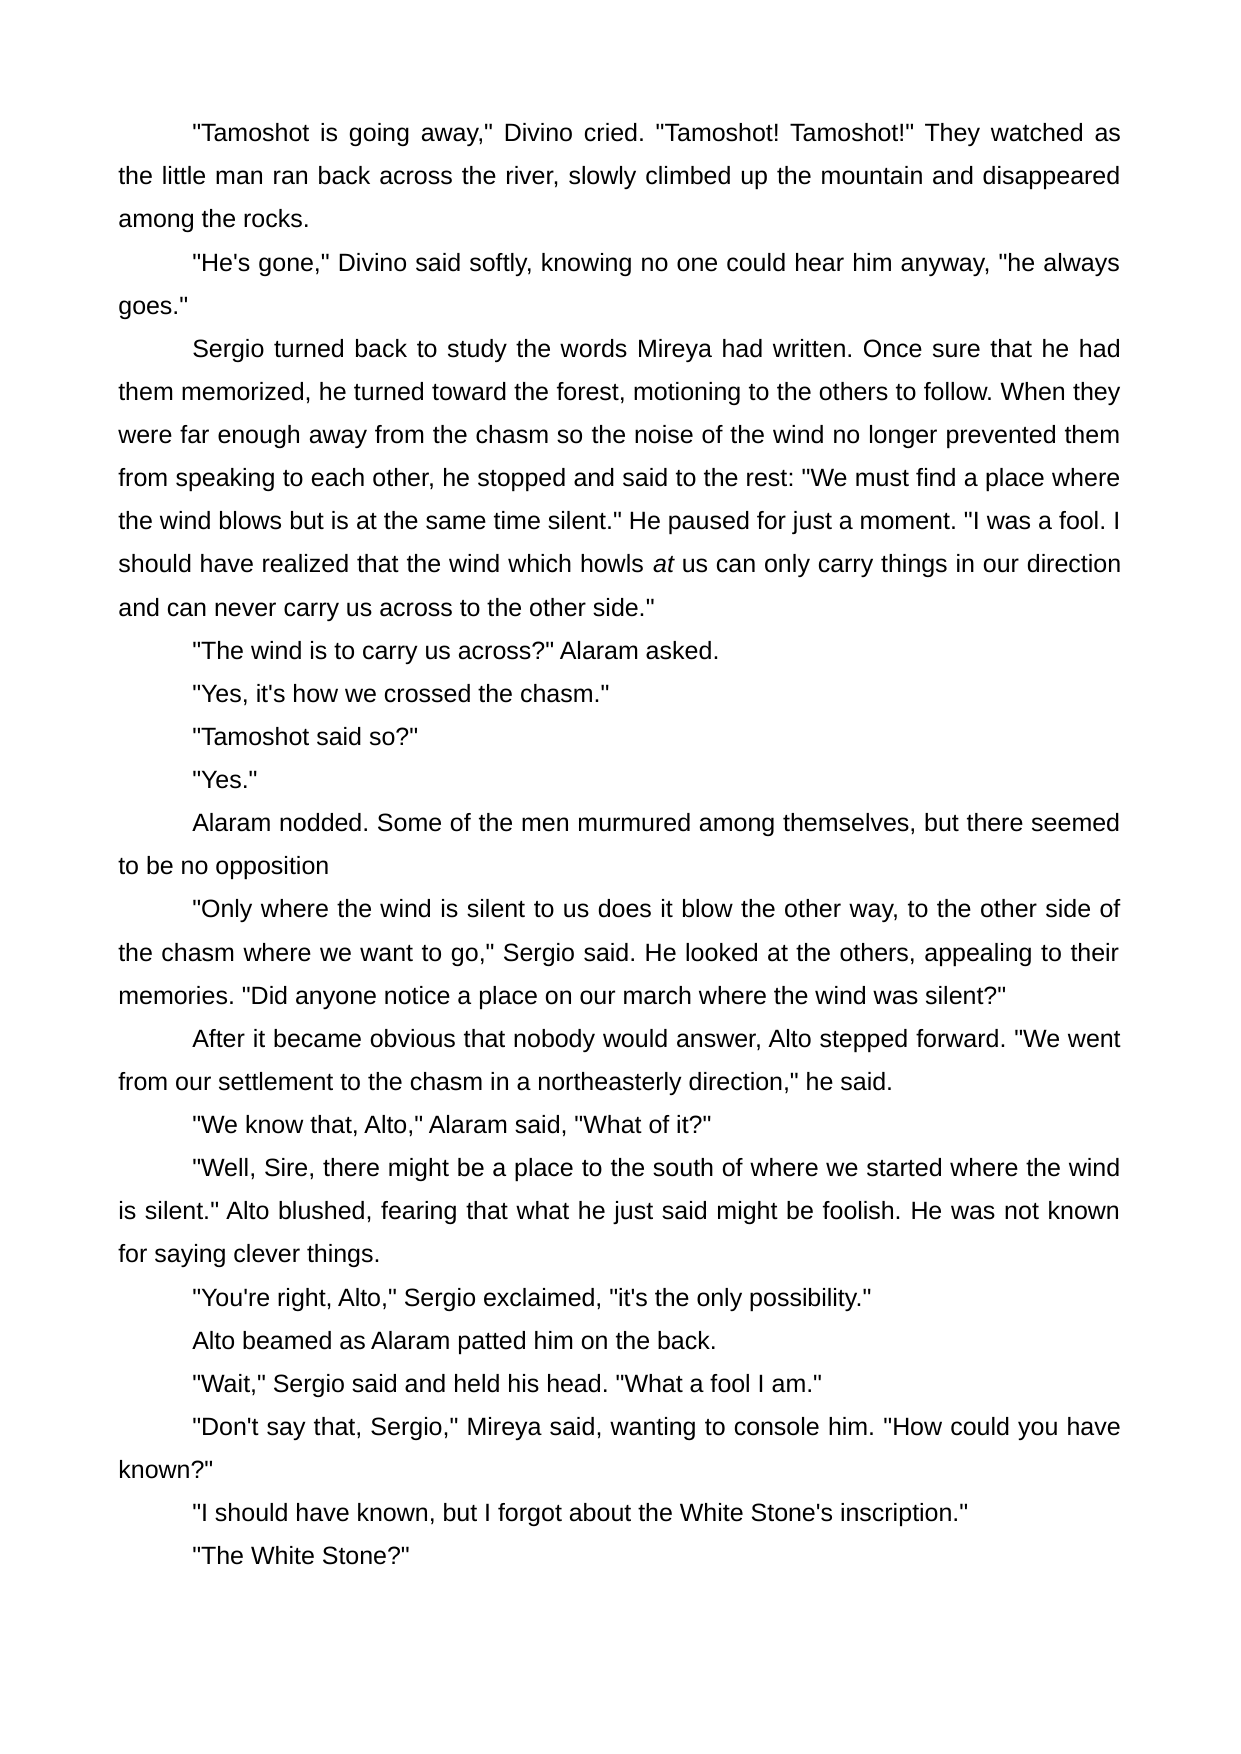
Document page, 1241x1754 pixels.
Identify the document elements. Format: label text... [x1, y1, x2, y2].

text "We know that, Alto," Alaram said, "What of it?" [118, 1110, 1122, 1139]
text "He's gone," Divino said softly, knowing no one could hear him anyway, "he always goes." [118, 247, 1122, 319]
text "You're right, Alto," Sergio exclaimed, "it's the only possibility." [118, 1282, 1122, 1311]
text "Yes, it's how we crossed the chasm." [118, 679, 1122, 707]
text "Yes." [118, 765, 1122, 794]
text Alto beamed as Alaram patted him on the back. [118, 1326, 1122, 1354]
text After it became obvious that nobody would answer, Alto stepped forward. "We went from our settlement to the chasm in a northeasterly direction," he said. [118, 1024, 1122, 1096]
text "Well, Sire, there might be a place to the south of where we started where the wind is silent." Alto blushed, fearing that what he just said might be foolish. He was not known for saying clever things. [118, 1153, 1122, 1268]
text "The wind is to carry us across?" Alaram asked. [118, 636, 1122, 664]
text Sergio turned back to study the words Mireya had written. Once sure that he had them memorized, he turned toward the forest, motioning to the others to follow. When they were far enough away from the chasm so the noise of the wind no longer prevented them from speaking to each other, he stopped and said to the rest: "We must find a place where the wind blows but is at the same time silent." He paused for just a moment. "I was a fool. I should have realized that the wind which howls at us can only carry things in our direction and can never carry us across to the other side." [118, 334, 1122, 621]
text "Don't say that, Sergio," Mireya said, wanting to console him. "How could you have known?" [118, 1412, 1122, 1484]
text "Wait," Sergio said and held his head. "What a fool I am." [118, 1369, 1122, 1397]
text Alaram nodded. Some of the men murmured among themselves, but there seemed to be no opposition [118, 808, 1122, 880]
text "Only where the wind is silent to us does it blow the other way, to the other side of the chasm where we want to go," Sergio said. He looked at the others, appealing to their memories. "Did anyone notice a place on our march where the wind was silent?" [118, 894, 1122, 1009]
text "I should have known, but I forgot about the White Stone's inscription." [118, 1498, 1122, 1527]
text "The White Stone?" [118, 1541, 1122, 1570]
text "Tamoshot said so?" [118, 722, 1122, 751]
text "Tamoshot is going away," Divino cried. "Tamoshot! Tamoshot!" They watched as the little man ran back across the river, slowly climbed up the mountain and disappeared among the rocks. [118, 118, 1122, 233]
